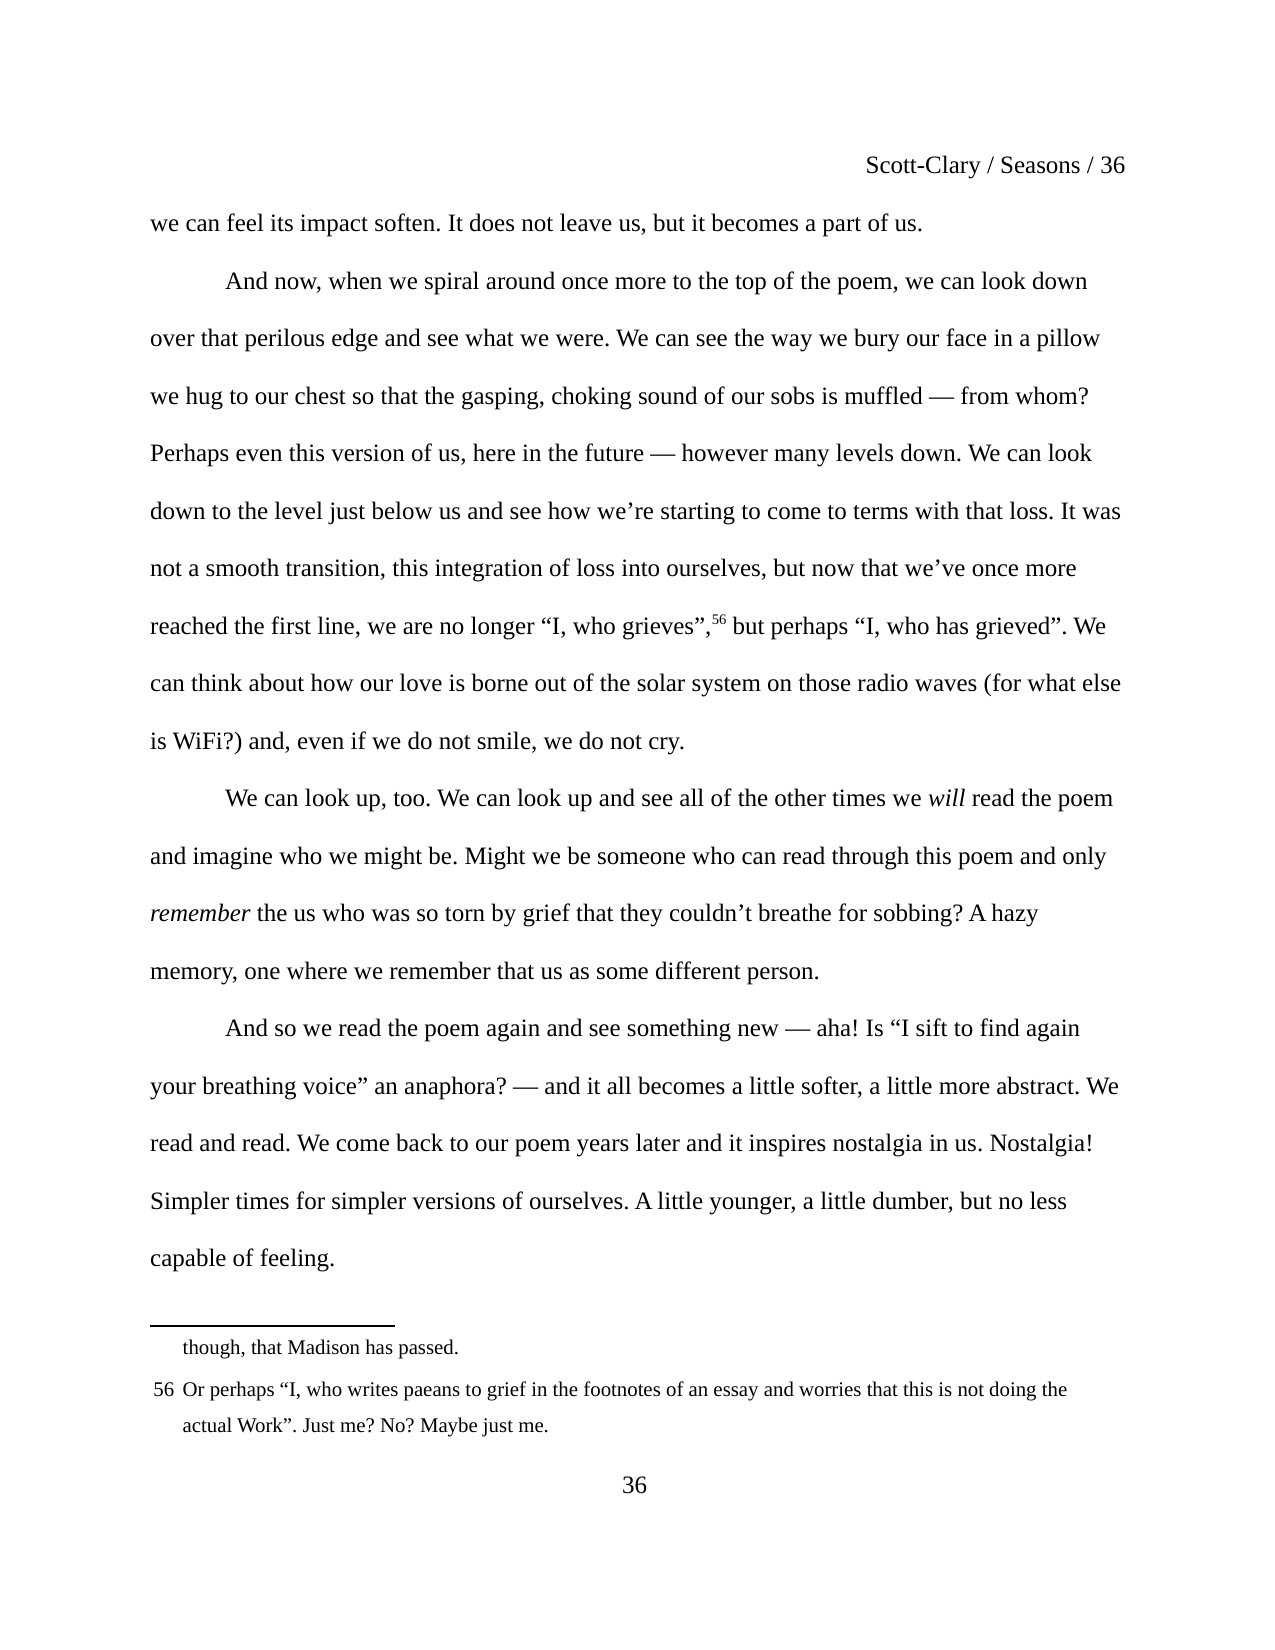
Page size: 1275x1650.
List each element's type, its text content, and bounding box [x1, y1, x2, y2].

text though, that Madison has passed. [150, 1332, 1125, 1362]
text Or perhaps “I, who writes paeans to grief in the footnotes of an essay and worries that this is not doing the actual Work”. Just me? No? Maybe just me. [150, 1374, 1125, 1440]
text And so we read the poem again and see something new — aha! Is “I sift to find again your breathing voice” an anaphora? — and it all becomes a little softer, a little more abstract. We read and read. We come back to our poem years later and it inspires nostalgia in us. Nostalgia! Simpler times for simpler versions of ourselves. A little younger, a little dumber, but no less capable of feeling. [150, 1013, 1125, 1272]
text we can feel its impact soften. It does not leave us, but it becomes a part of us. [150, 208, 1125, 237]
text We can look up, too. We can look up and see all of the other times we will read the poem and imagine who we might be. Might we be someone who can read through this poem and only remember the us who was so torn by grief that they couldn’t breathe for sobbing? A hazy memory, one where we remember that us as some different person. [150, 783, 1125, 984]
text And now, when we spiral around once more to the top of the poem, we can look down over that perilous edge and see what we were. We can see the way we bury our face in a pillow we hug to our chest so that the gasping, choking sound of our sobs is muffled — from whom? Perhaps even this version of us, here in the future — however many levels down. We can look down to the level just below us and see how we’re starting to come to terms with that loss. It was not a smooth transition, this integration of loss into ourselves, but now that we’ve once more reached the first line, we are no longer “I, who grieves”, but perhaps “I, who has grieved”. We can think about how our love is borne out of the solar system on those radio waves (for what else is WiFi?) and, even if we do not smile, we do not cry. [150, 266, 1125, 754]
